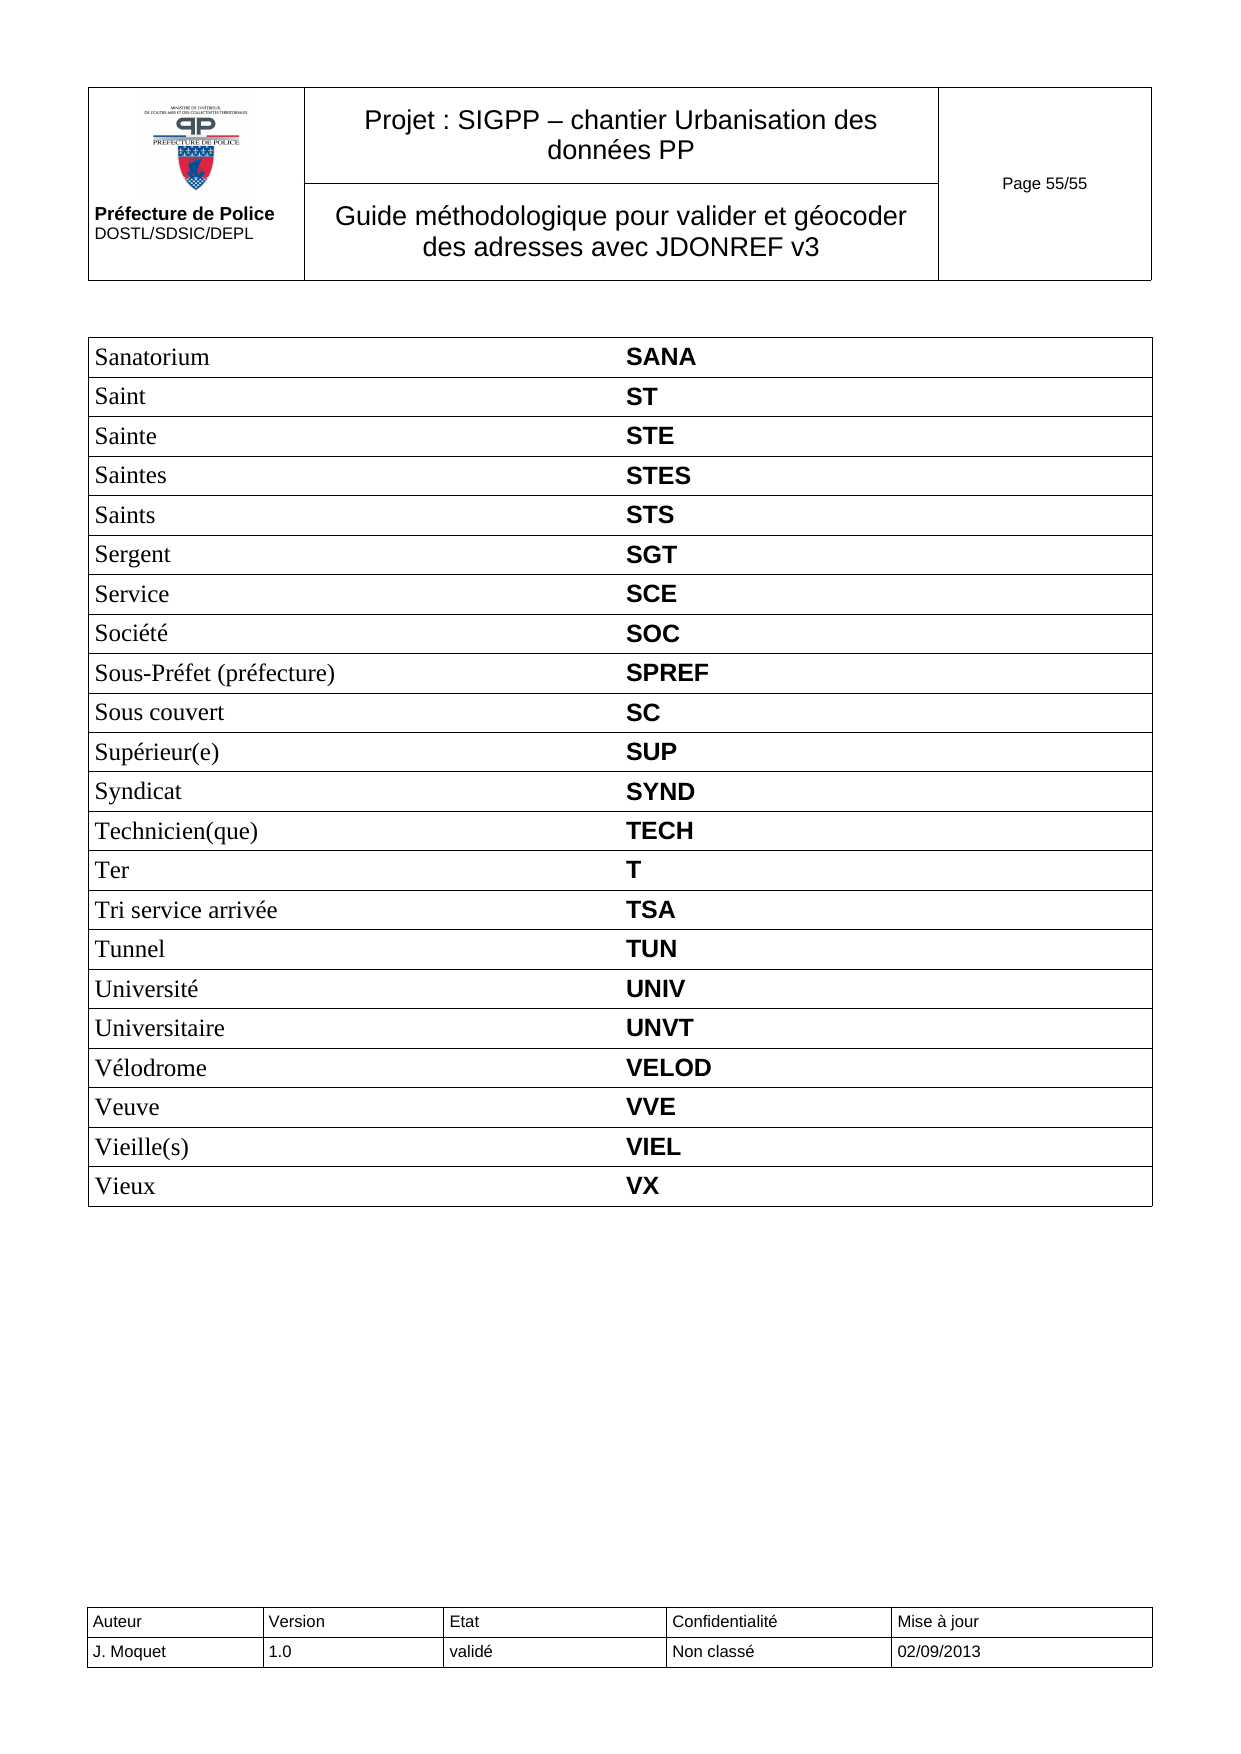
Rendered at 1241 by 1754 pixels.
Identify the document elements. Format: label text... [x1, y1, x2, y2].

table_cell Sergent [89, 536, 620, 574]
table_cell Universitaire [89, 1009, 620, 1048]
table_cell Service [89, 575, 620, 613]
table_cell Tunnel [89, 930, 620, 969]
table_cell STE [620, 417, 1152, 456]
table_cell VIEL [620, 1128, 1152, 1166]
table_cell Vélodrome [89, 1049, 620, 1087]
table_cell SCE [620, 575, 1152, 613]
table_cell Vieille(s) [89, 1128, 620, 1166]
table_cell T [620, 851, 1152, 890]
table_cell Ter [89, 851, 620, 890]
table_cell Tri service arrivée [89, 891, 620, 929]
table_cell Université [89, 970, 620, 1008]
table_cell Veuve [89, 1088, 620, 1127]
table_cell SGT [620, 536, 1152, 574]
table_cell TUN [620, 930, 1152, 969]
table_cell VELOD [620, 1049, 1152, 1087]
table_cell TECH [620, 812, 1152, 850]
table_cell STES [620, 457, 1152, 495]
table_cell Syndicat [89, 772, 620, 811]
table_cell SANA [620, 338, 1152, 377]
table_cell Sous couvert [89, 694, 620, 732]
table_cell Société [89, 615, 620, 653]
picture [141, 92, 252, 203]
table_cell VX [620, 1167, 1152, 1206]
table_cell Vieux [89, 1167, 620, 1206]
table_cell STS [620, 496, 1152, 534]
table_cell VVE [620, 1088, 1152, 1127]
table_cell Saints [89, 496, 620, 534]
table_cell Supérieur(e) [89, 733, 620, 771]
table_cell Saintes [89, 457, 620, 495]
table_cell Sainte [89, 417, 620, 456]
table_cell SPREF [620, 654, 1152, 692]
table_cell UNIV [620, 970, 1152, 1008]
table_cell UNVT [620, 1009, 1152, 1048]
table_cell SUP [620, 733, 1152, 771]
table_cell Technicien(que) [89, 812, 620, 850]
table_cell TSA [620, 891, 1152, 929]
table_cell SOC [620, 615, 1152, 653]
table_cell Sous-Préfet (préfecture) [89, 654, 620, 692]
table_cell SYND [620, 772, 1152, 811]
table_cell Sanatorium [89, 338, 620, 377]
table_cell Saint [89, 378, 620, 416]
table_cell SC [620, 694, 1152, 732]
table_cell ST [620, 378, 1152, 416]
